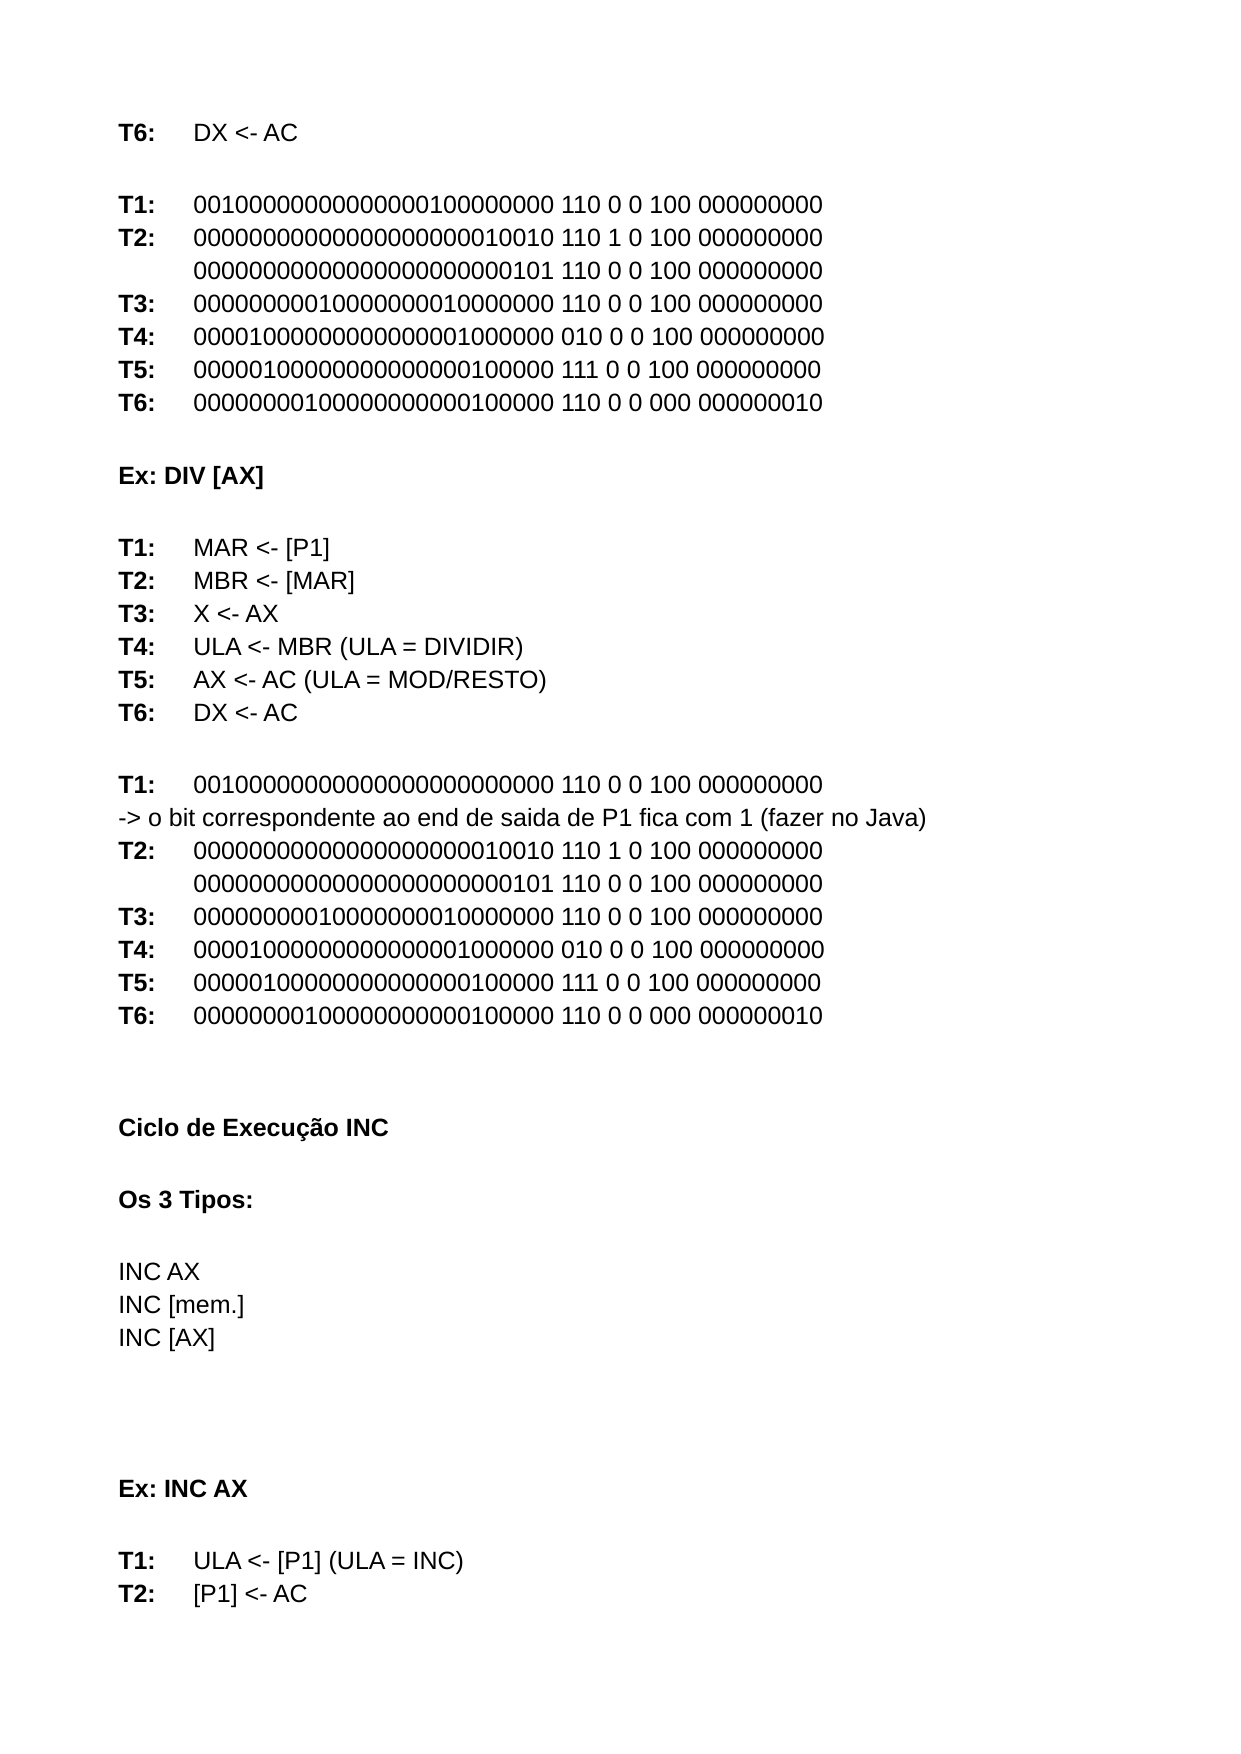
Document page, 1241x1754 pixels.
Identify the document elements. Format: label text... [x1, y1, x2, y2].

text T2: MBR <- [MAR] [118, 566, 1122, 594]
text T6: DX <- AC [118, 698, 1122, 727]
text T4: ULA <- MBR (ULA = DIVIDIR) [118, 632, 1122, 661]
text T2: [P1] <- AC [118, 1579, 1122, 1607]
text Ex: DIV [AX] [118, 461, 1122, 489]
text T3: 00000000010000000010000000 110 0 0 100 000000000 [118, 289, 1122, 318]
text T3: X <- AX [118, 599, 1122, 628]
text T6: DX <- AC [118, 118, 1122, 147]
text Os 3 Tipos: [118, 1185, 1122, 1213]
text T4: 00001000000000000001000000 010 0 0 100 000000000 [118, 322, 1122, 351]
text T2: 00000000000000000000010010 110 1 0 100 000000000 [118, 836, 1122, 865]
text 00000000000000000000000101 110 0 0 100 000000000 [118, 869, 1122, 898]
text INC [mem.] [118, 1290, 1122, 1319]
text T6: 00000000100000000000100000 110 0 0 000 000000010 [118, 388, 1122, 417]
text T5: AX <- AC (ULA = MOD/RESTO) [118, 665, 1122, 694]
text T1: ULA <- [P1] (ULA = INC) [118, 1546, 1122, 1574]
text Ex: INC AX [118, 1473, 1122, 1502]
text 00000000000000000000000101 110 0 0 100 000000000 [118, 256, 1122, 285]
text INC [AX] [118, 1323, 1122, 1352]
text T1: MAR <- [P1] [118, 533, 1122, 562]
text T5: 00000100000000000000100000 111 0 0 100 000000000 [118, 968, 1122, 997]
text T3: 00000000010000000010000000 110 0 0 100 000000000 [118, 902, 1122, 931]
text T1: 00100000000000000100000000 110 0 0 100 000000000 [118, 190, 1122, 219]
text Ciclo de Execução INC [118, 1113, 1122, 1141]
text T6: 00000000100000000000100000 110 0 0 000 000000010 [118, 1001, 1122, 1030]
text -> o bit correspondente ao end de saida de P1 fica com 1 (fazer no Java) [118, 803, 1122, 832]
text T4: 00001000000000000001000000 010 0 0 100 000000000 [118, 935, 1122, 964]
text INC AX [118, 1257, 1122, 1286]
text T5: 00000100000000000000100000 111 0 0 100 000000000 [118, 355, 1122, 384]
text T1: 00100000000000000000000000 110 0 0 100 000000000 [118, 770, 1122, 799]
text T2: 00000000000000000000010010 110 1 0 100 000000000 [118, 223, 1122, 252]
